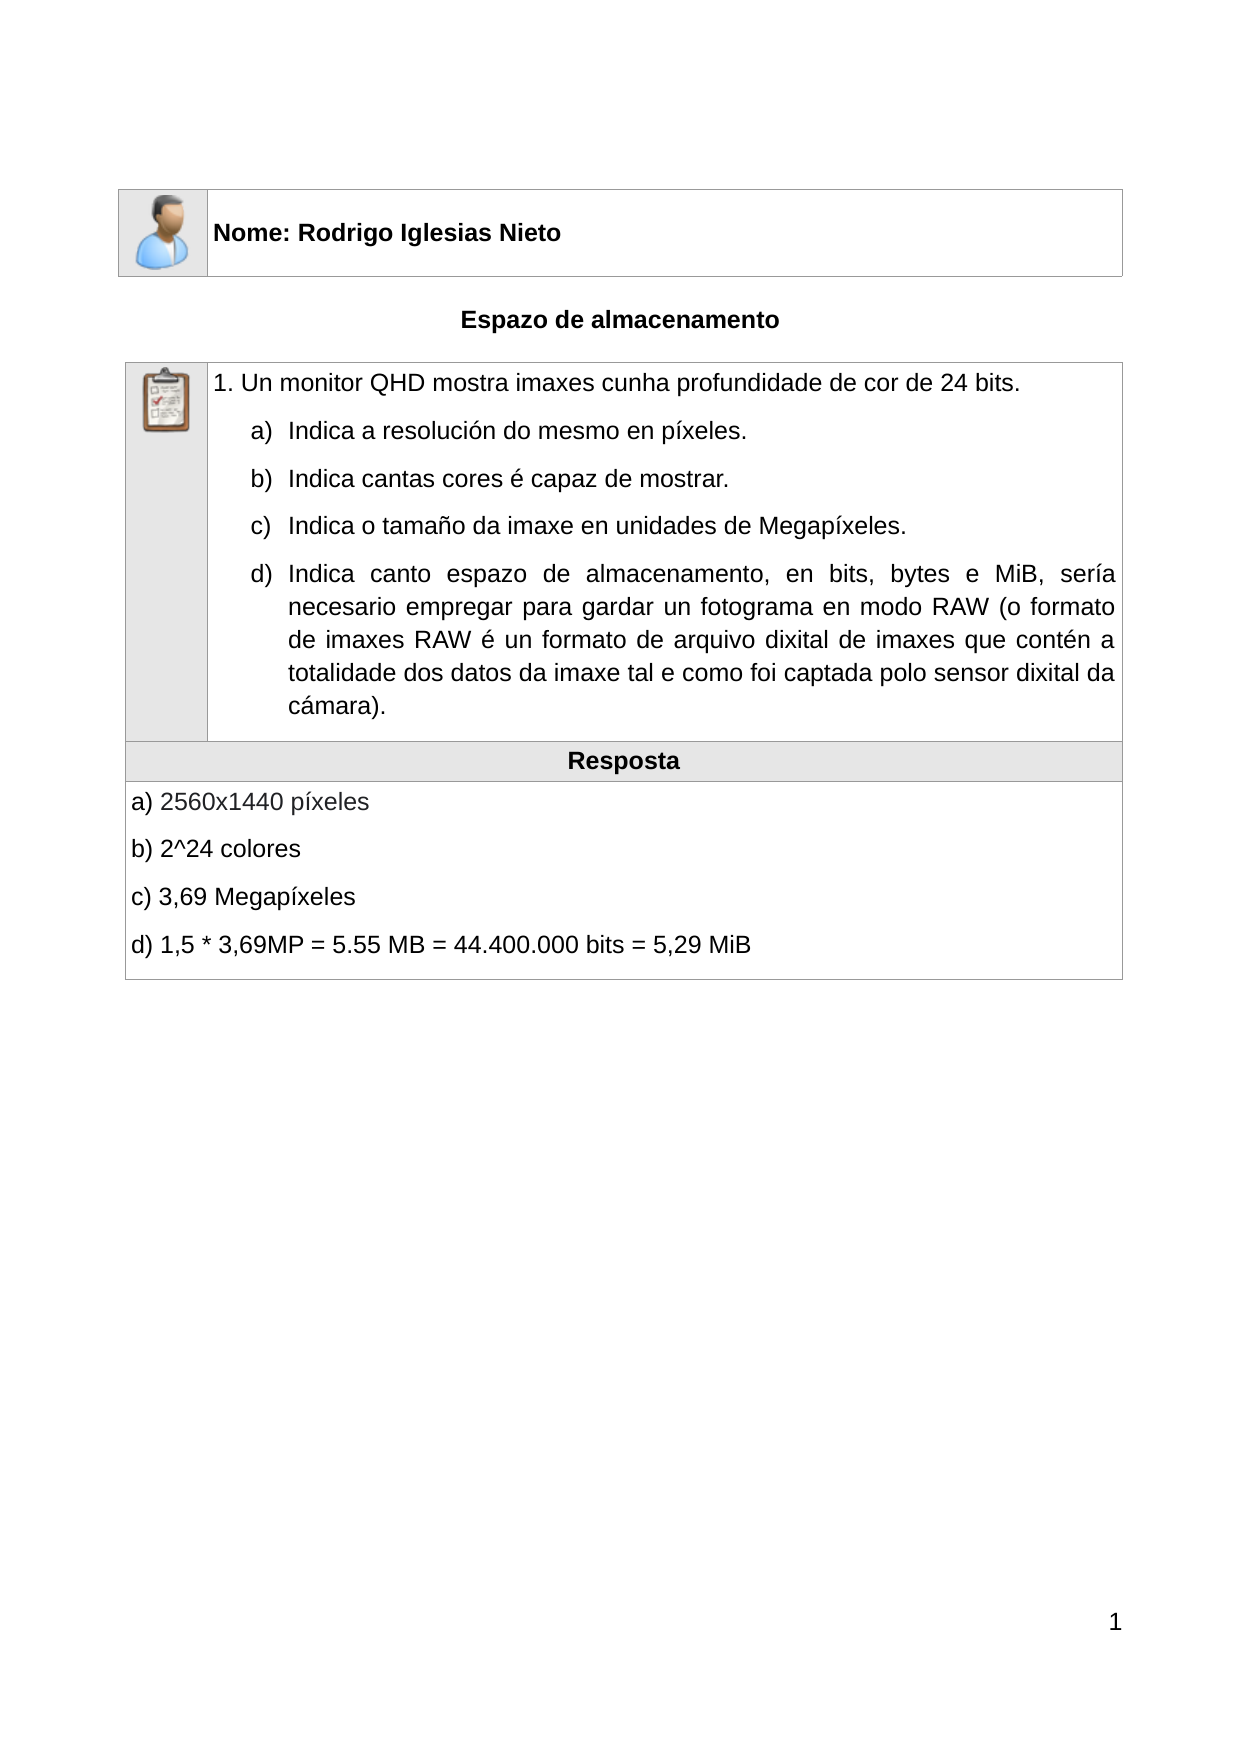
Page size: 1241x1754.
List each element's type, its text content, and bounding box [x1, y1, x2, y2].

table_header [126, 363, 207, 741]
text Espazo de almacenamento [118, 304, 1122, 333]
picture [133, 367, 199, 433]
table_header Nome: Rodrigo Iglesias Nieto [208, 190, 1122, 276]
table_header [119, 190, 207, 276]
table_cell Resposta [126, 742, 1122, 781]
table_cell a) 2560x1440 píxeles b) 2^24 colores c) 3,69 Megapíxeles d) 1,5 * 3,69MP = 5.55 MB = 44.400.000 bits = 5,29 MiB [126, 782, 1122, 979]
picture [125, 195, 201, 270]
table_header 1. Un monitor QHD mostra imaxes cunha profundidade de cor de 24 bits. Indica a resolución do mesmo en píxeles. Indica cantas cores é capaz de mostrar. Indica o tamaño da imaxe en unidades de Megapíxeles. Indica canto espazo de almacenamento, en bits, bytes e MiB, sería necesario empregar para gardar un fotograma en modo RAW (o formato de imaxes RAW é un formato de arquivo dixital de imaxes que contén a totalidade dos datos da imaxe tal e como foi captada polo sensor dixital da cámara). [208, 363, 1122, 741]
